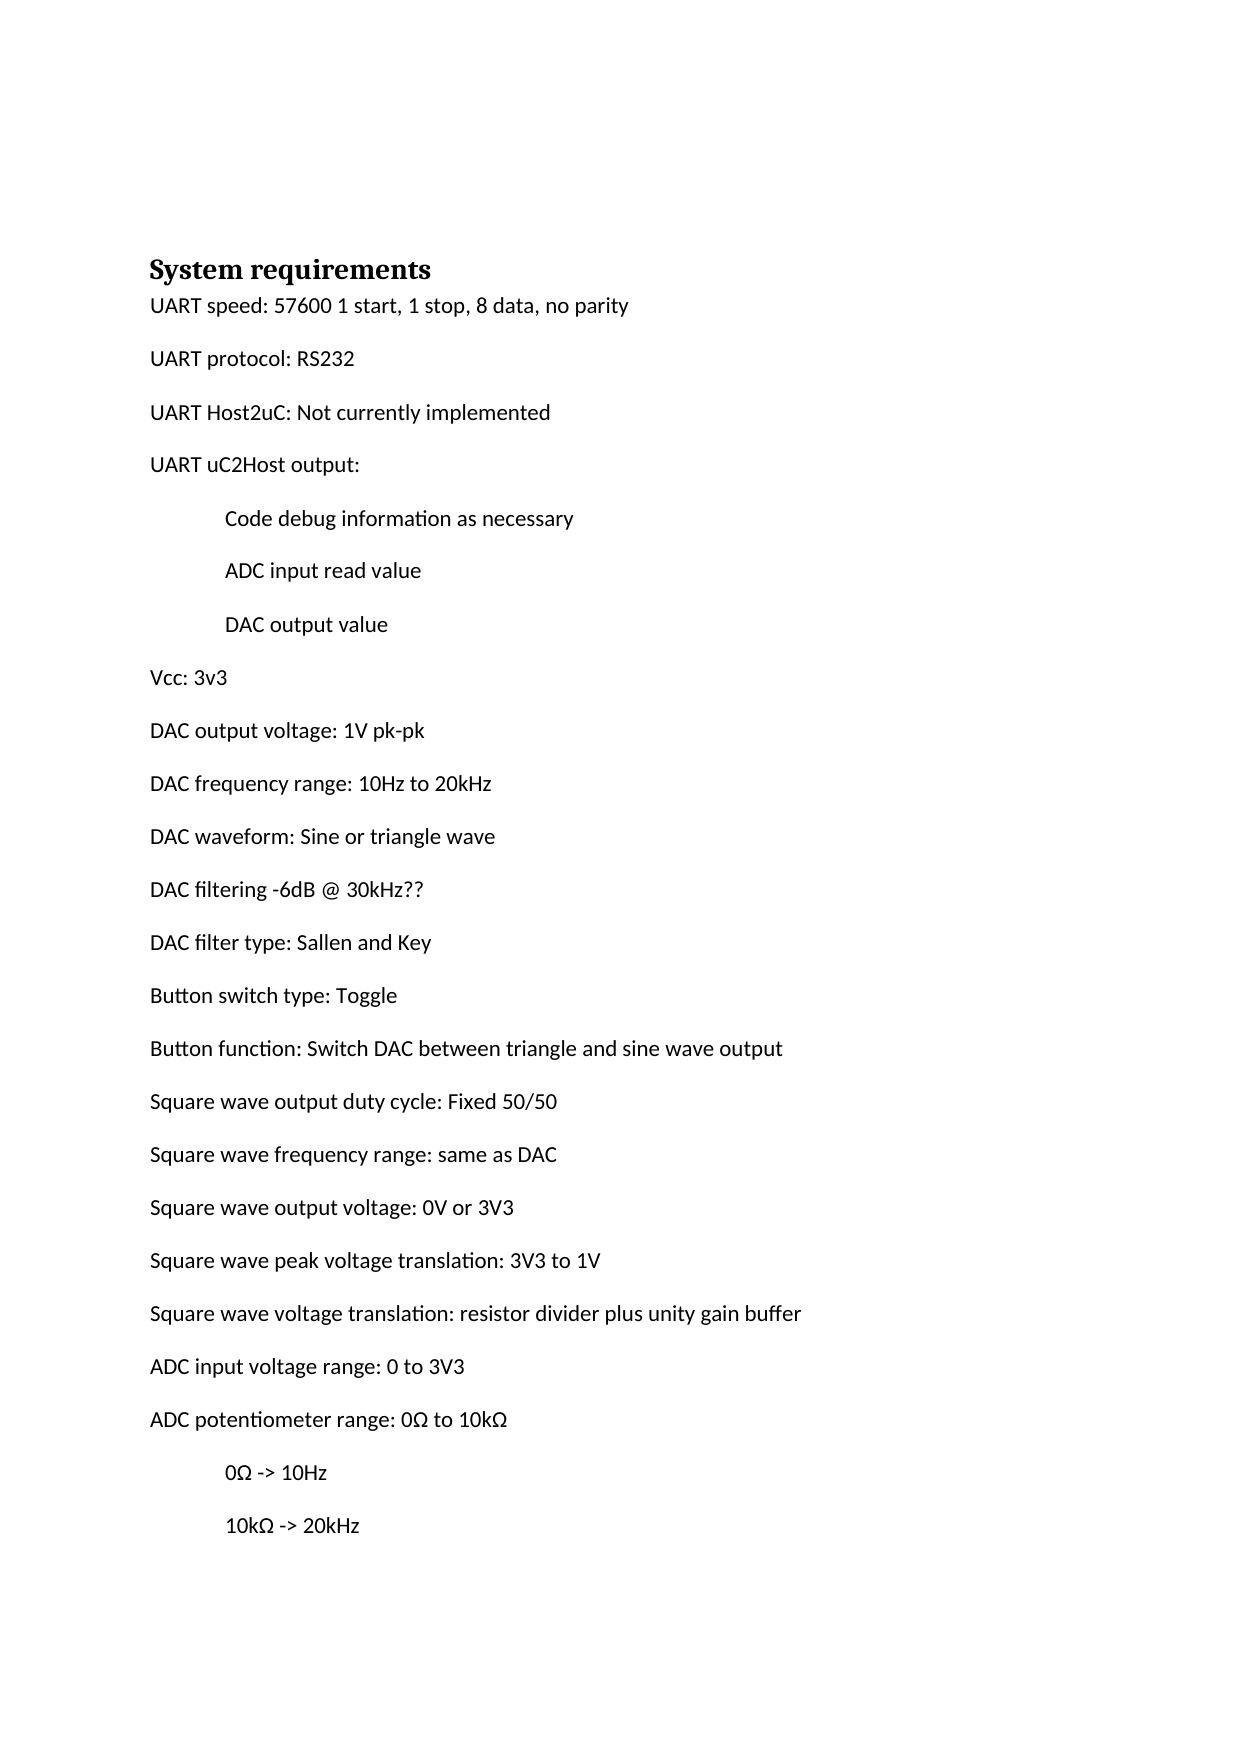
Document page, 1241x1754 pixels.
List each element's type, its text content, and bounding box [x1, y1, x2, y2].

text UART Host2uC: Not currently implemented [150, 398, 1090, 426]
subtitle System requirements [150, 253, 1090, 287]
text DAC waveform: Sine or triangle wave [150, 822, 1090, 850]
text Button function: Switch DAC between triangle and sine wave output [150, 1034, 1090, 1062]
text Code debug information as necessary [150, 504, 1090, 532]
text ADC potentiometer range: 0Ω to 10kΩ [150, 1405, 1090, 1433]
text UART protocol: RS232 [150, 344, 1090, 373]
text Square wave output voltage: 0V or 3V3 [150, 1193, 1090, 1221]
text 0Ω -> 10Hz [150, 1458, 1090, 1486]
text ADC input read value [150, 557, 1090, 585]
text UART uC2Host output: [150, 451, 1090, 479]
text Square wave output duty cycle: Fixed 50/50 [150, 1087, 1090, 1115]
text ADC input voltage range: 0 to 3V3 [150, 1352, 1090, 1380]
text DAC output value [150, 610, 1090, 638]
text DAC filtering -6dB @ 30kHz?? [150, 875, 1090, 903]
text DAC filter type: Sallen and Key [150, 928, 1090, 956]
text Square wave voltage translation: resistor divider plus unity gain buffer [150, 1299, 1090, 1327]
text DAC frequency range: 10Hz to 20kHz [150, 769, 1090, 797]
text 10kΩ -> 20kHz [150, 1511, 1090, 1539]
text Vcc: 3v3 [150, 663, 1090, 691]
text Square wave peak voltage translation: 3V3 to 1V [150, 1246, 1090, 1274]
text UART speed: 57600 1 start, 1 stop, 8 data, no parity [150, 292, 1090, 319]
text Square wave frequency range: same as DAC [150, 1140, 1090, 1168]
text DAC output voltage: 1V pk-pk [150, 716, 1090, 744]
text Button switch type: Toggle [150, 981, 1090, 1009]
